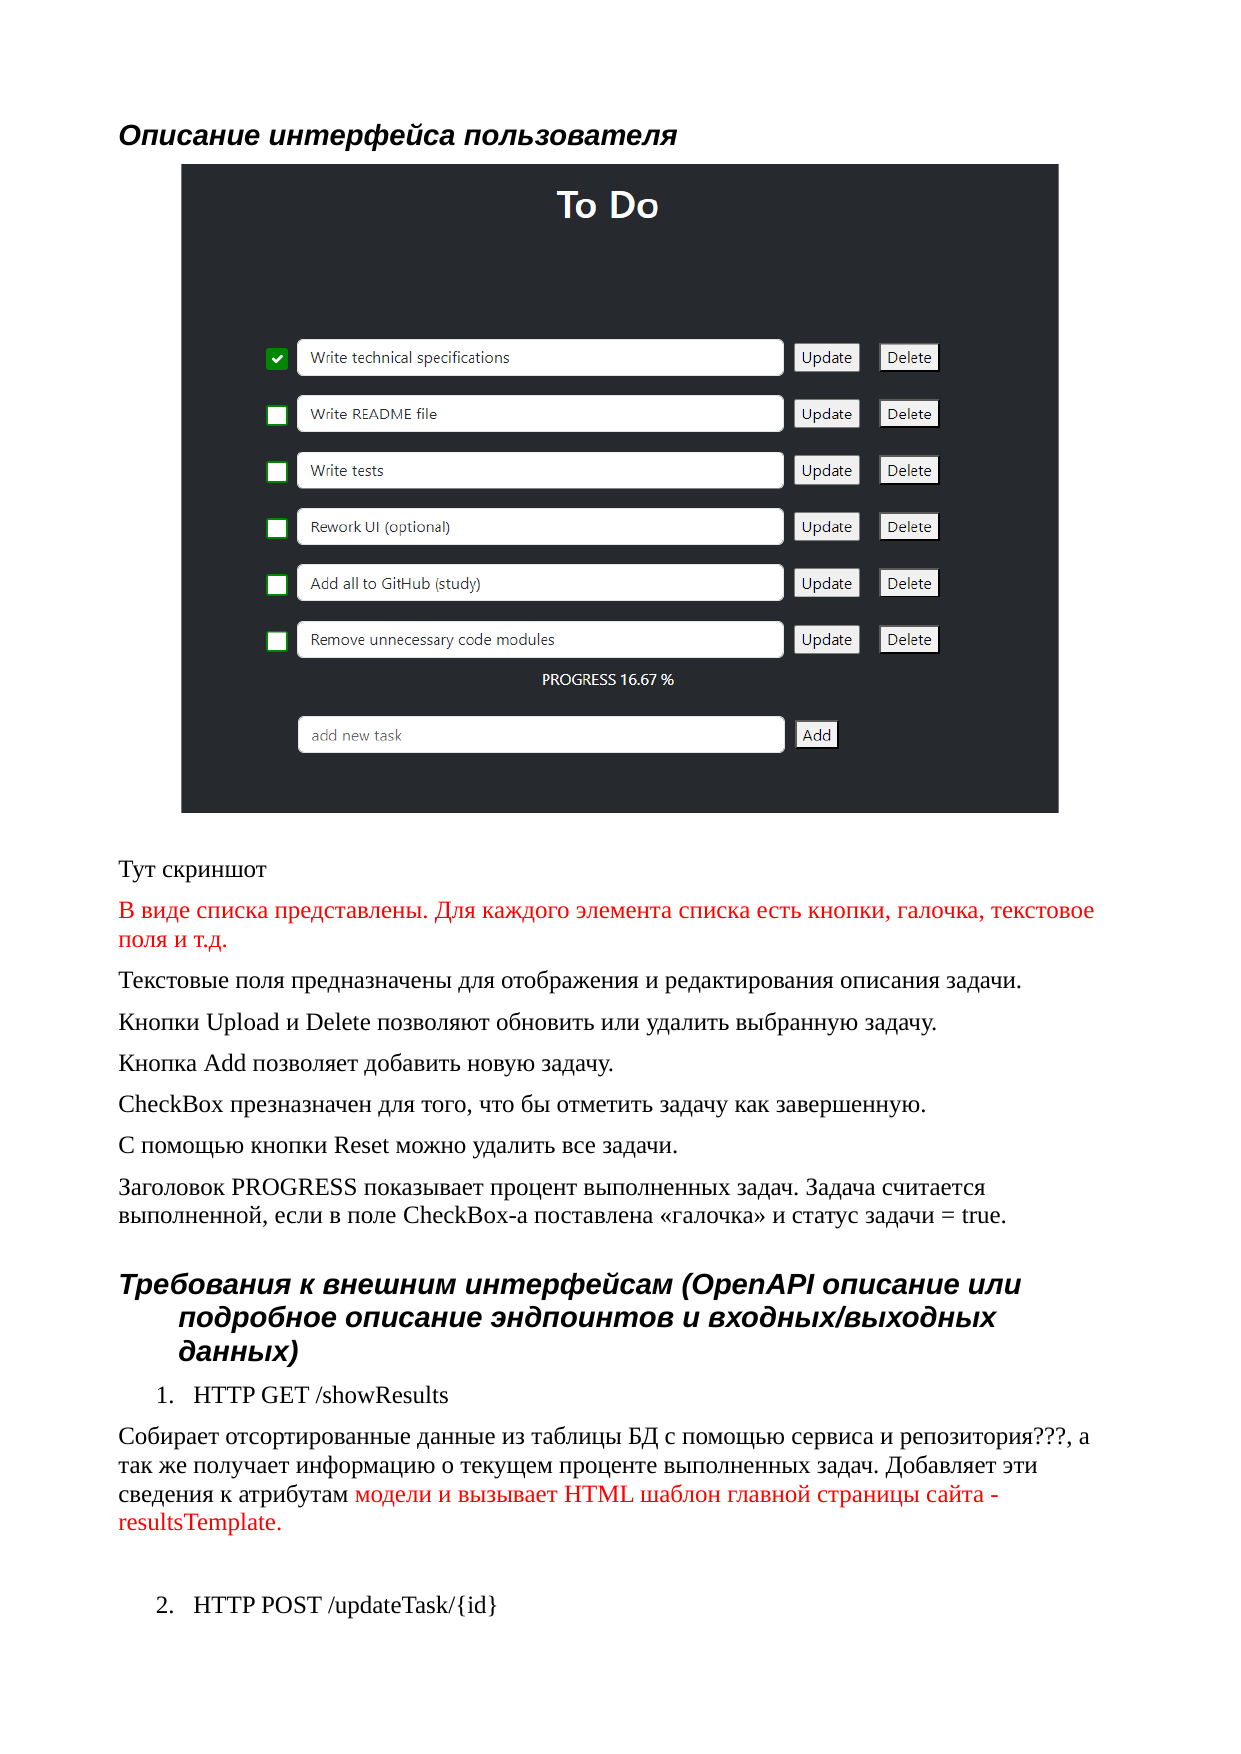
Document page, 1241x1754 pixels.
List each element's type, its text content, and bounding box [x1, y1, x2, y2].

text Тут скриншот [118, 854, 1122, 883]
text Собирает отсортированные данные из таблицы БД с помощью сервиса и репозитория???, а так же получает информацию о текущем проценте выполненных задач. Добавляет эти сведения к атрибутам модели и вызывает HTML шаблон главной страницы сайта - resultsTemplate. [118, 1421, 1122, 1536]
text Кнопки Upload и Delete позволяют обновить или удалить выбранную задачу. [118, 1007, 1122, 1036]
subtitle Требования к внешним интерфейсам (OpenAPI описание или подробное описание эндпоинтов и входных/выходных данных) [118, 1267, 1122, 1367]
picture [181, 164, 1059, 813]
text С помощью кнопки Reset можно удалить все задачи. [118, 1131, 1122, 1159]
text Кнопка Add позволяет добавить новую задачу. [118, 1048, 1122, 1077]
list HTTP POST /updateTask/{id} [156, 1590, 1122, 1619]
text Текстовые поля предназначены для отображения и редактирования описания задачи. [118, 966, 1122, 994]
list HTTP GET /showResults [156, 1380, 1122, 1409]
subtitle Описание интерфейса пользователя [118, 118, 1122, 152]
text В виде списка представлены. Для каждого элемента списка есть кнопки, галочка, текстовое поля и т.д. [118, 896, 1122, 953]
text Заголовок PROGRESS показывает процент выполненных задач. Задача считается выполненной, если в поле CheckBox-а поставлена «галочка» и статус задачи = true. [118, 1172, 1122, 1229]
text CheckBox презназначен для того, что бы отметить задачу как завершенную. [118, 1089, 1122, 1118]
